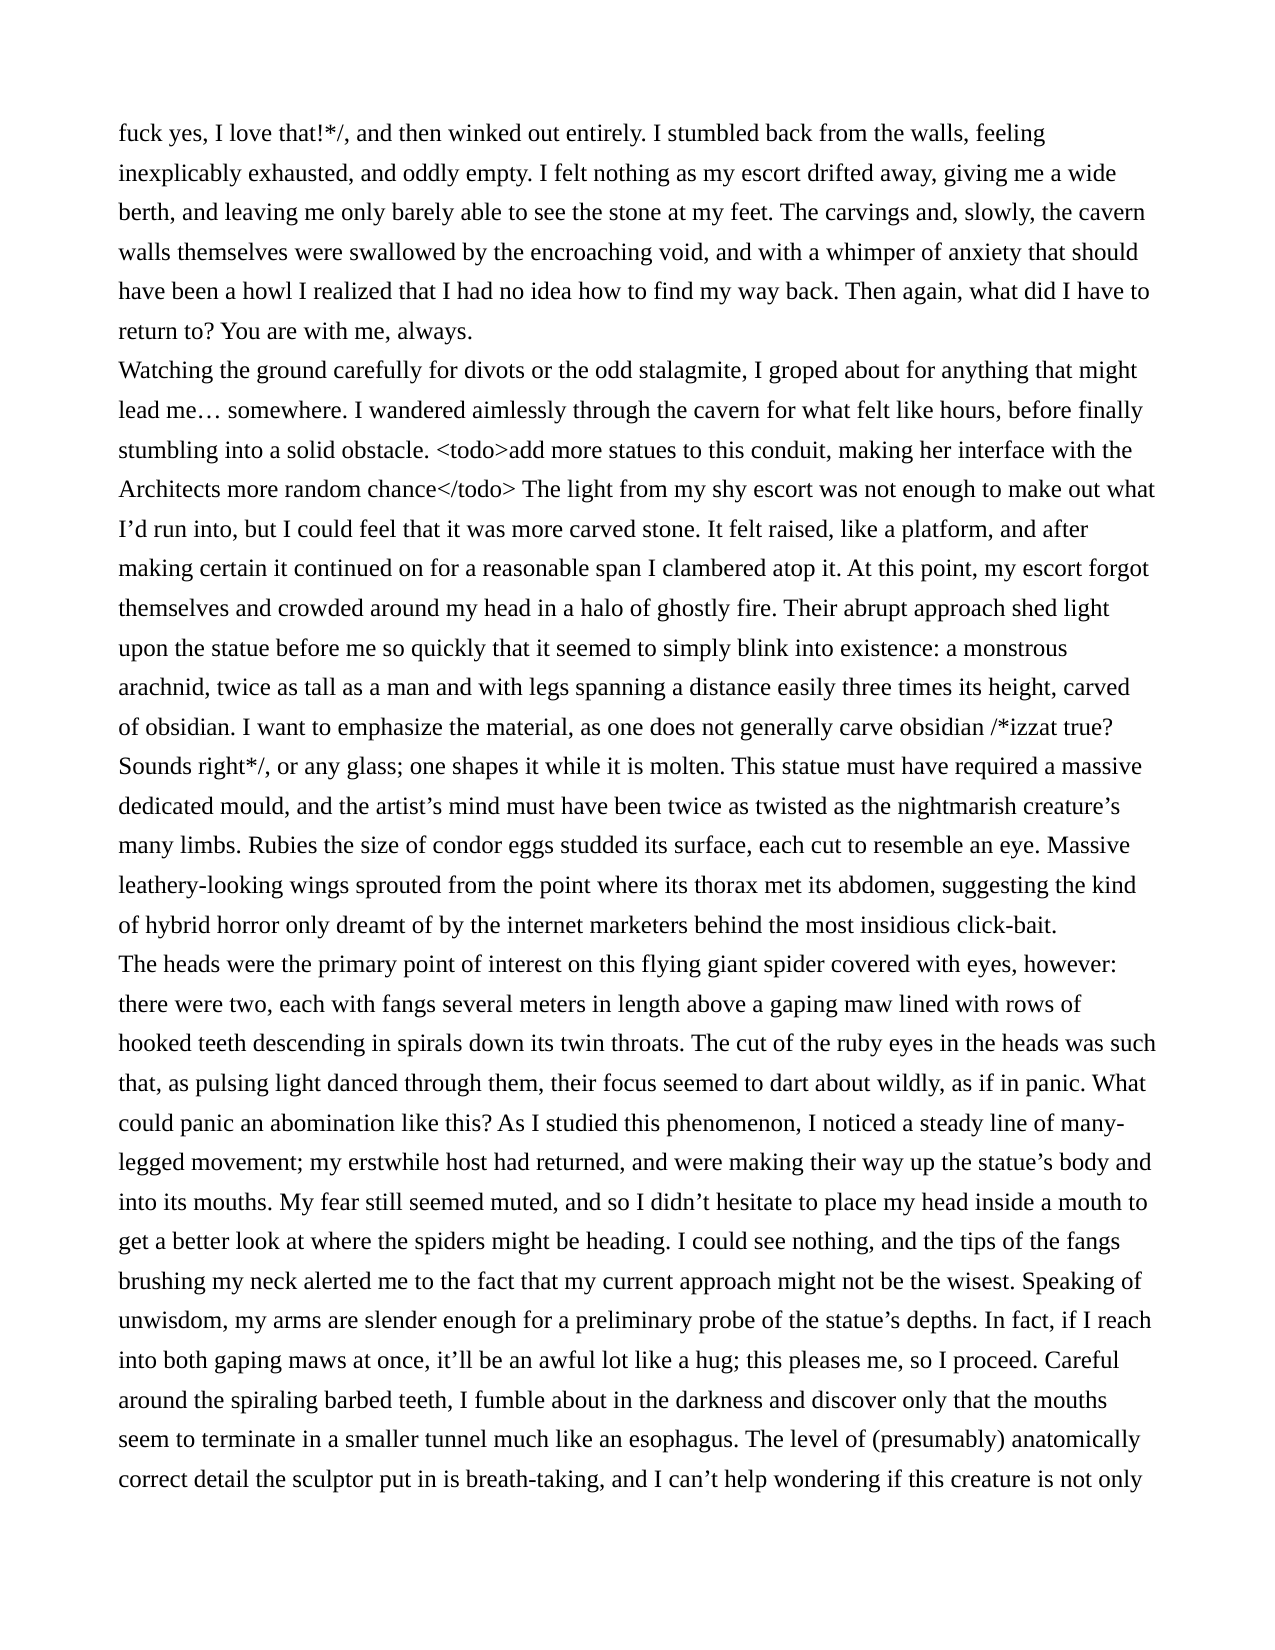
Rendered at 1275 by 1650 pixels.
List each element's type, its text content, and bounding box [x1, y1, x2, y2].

text fuck yes, I love that!*/, and then winked out entirely. I stumbled back from the walls, feeling inexplicably exhausted, and oddly empty. I felt nothing as my escort drifted away, giving me a wide berth, and leaving me only barely able to see the stone at my feet. The carvings and, slowly, the cavern walls themselves were swallowed by the encroaching void, and with a whimper of anxiety that should have been a howl I realized that I had no idea how to find my way back. Then again, what did I have to return to? You are with me, always. [118, 118, 1157, 345]
text Watching the ground carefully for divots or the odd stalagmite, I groped about for anything that might lead me… somewhere. I wandered aimlessly through the cavern for what felt like hours, before finally stumbling into a solid obstacle. <todo>add more statues to this conduit, making her interface with the Architects more random chance</todo> The light from my shy escort was not enough to make out what I’d run into, but I could feel that it was more carved stone. It felt raised, like a platform, and after making certain it continued on for a reasonable span I clambered atop it. At this point, my escort forgot themselves and crowded around my head in a halo of ghostly fire. Their abrupt approach shed light upon the statue before me so quickly that it seemed to simply blink into existence: a monstrous arachnid, twice as tall as a man and with legs spanning a distance easily three times its height, carved of obsidian. I want to emphasize the material, as one does not generally carve obsidian /*izzat true? Sounds right*/, or any glass; one shapes it while it is molten. This statue must have required a massive dedicated mould, and the artist’s mind must have been twice as twisted as the nightmarish creature’s many limbs. Rubies the size of condor eggs studded its surface, each cut to resemble an eye. Massive leathery-looking wings sprouted from the point where its thorax met its abdomen, suggesting the kind of hybrid horror only dreamt of by the internet marketers behind the most insidious click-bait. [118, 356, 1157, 938]
text The heads were the primary point of interest on this flying giant spider covered with eyes, however: there were two, each with fangs several meters in length above a gaping maw lined with rows of hooked teeth descending in spirals down its twin throats. The cut of the ruby eyes in the heads was such that, as pulsing light danced through them, their focus seemed to dart about wildly, as if in panic. What could panic an abomination like this? As I studied this phenomenon, I noticed a steady line of many-legged movement; my erstwhile host had returned, and were making their way up the statue’s body and into its mouths. My fear still seemed muted, and so I didn’t hesitate to place my head inside a mouth to get a better look at where the spiders might be heading. I could see nothing, and the tips of the fangs brushing my neck alerted me to the fact that my current approach might not be the wisest. Speaking of unwisdom, my arms are slender enough for a preliminary probe of the statue’s depths. In fact, if I reach into both gaping maws at once, it’ll be an awful lot like a hug; this pleases me, so I proceed. Careful around the spiraling barbed teeth, I fumble about in the darkness and discover only that the mouths seem to terminate in a smaller tunnel much like an esophagus. The level of (presumably) anatomically correct detail the sculptor put in is breath-taking, and I can’t help wondering if this creature is not only [118, 949, 1157, 1493]
